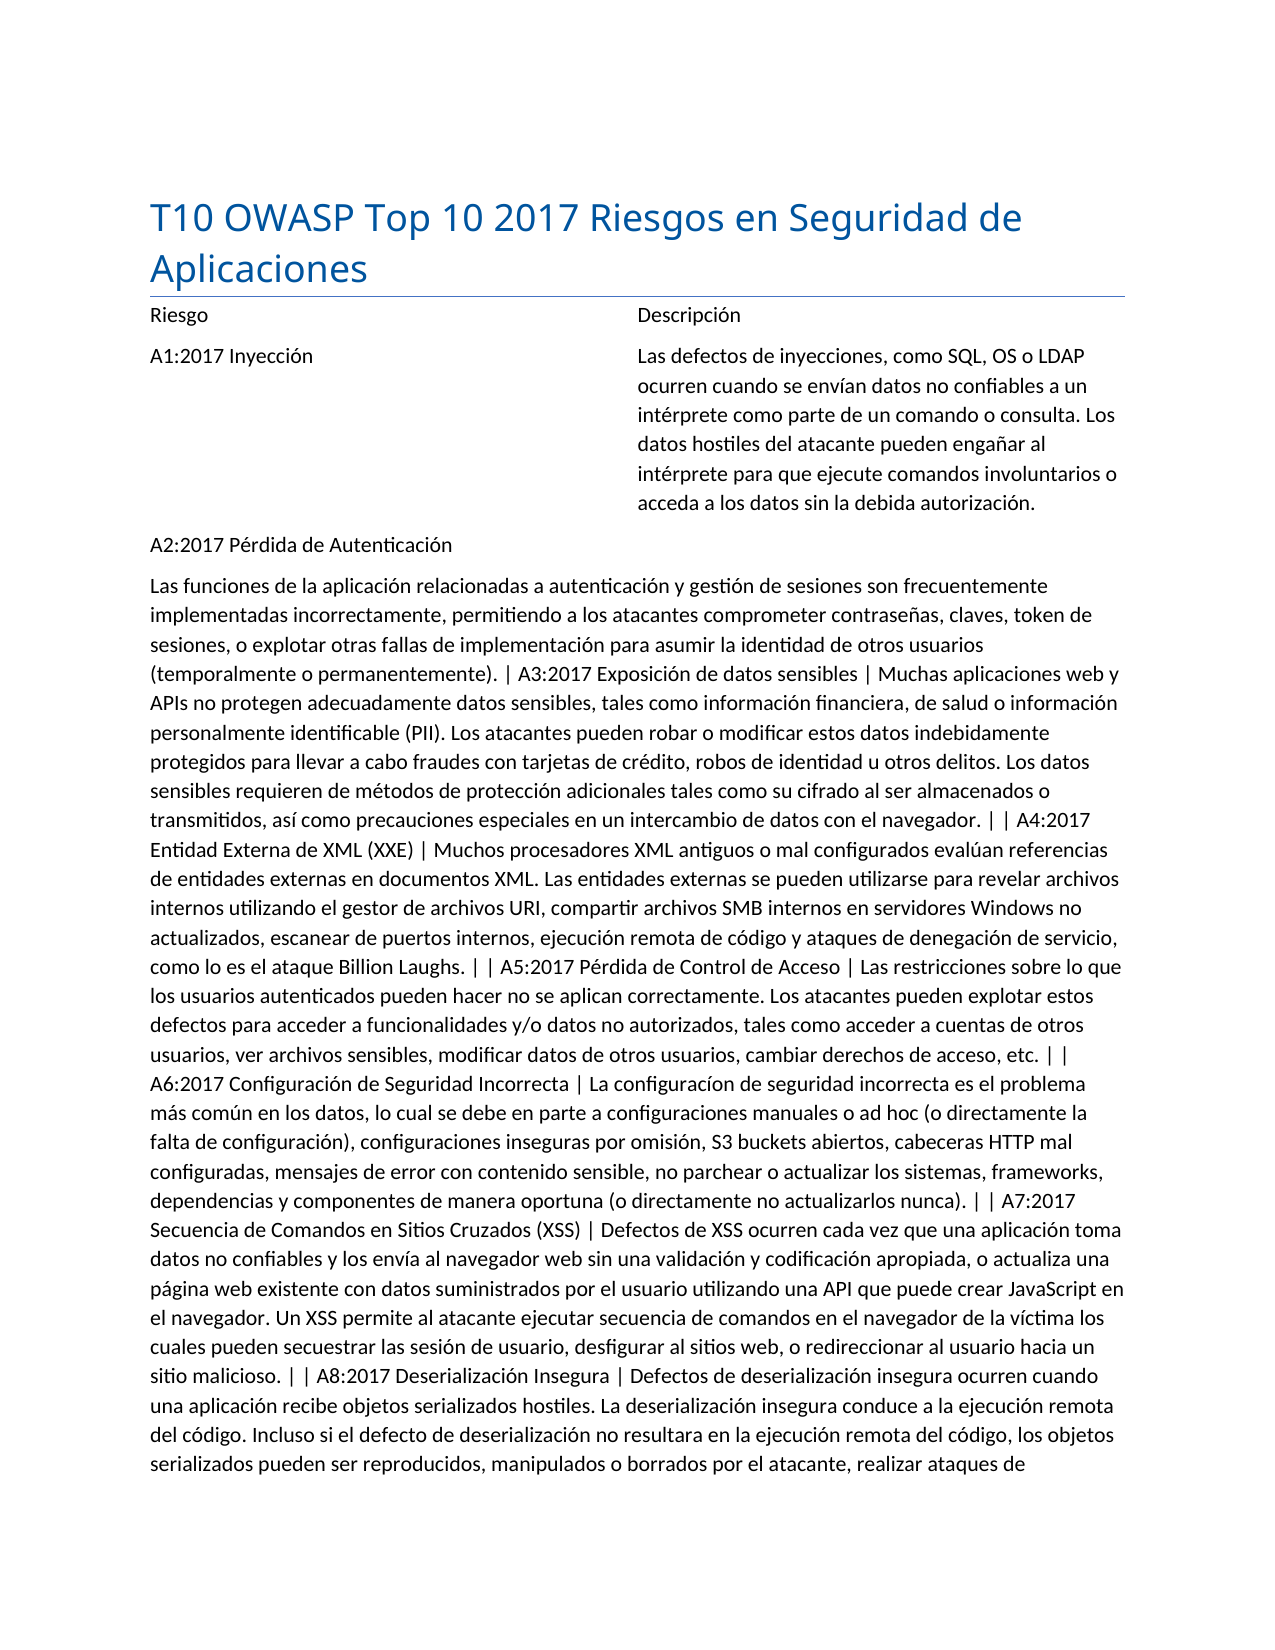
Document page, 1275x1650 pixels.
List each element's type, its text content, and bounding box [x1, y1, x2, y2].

table_cell A2:2017 Pérdida de Autenticación [150, 531, 637, 572]
table_header Riesgo [150, 301, 637, 343]
subtitle T10 OWASP Top 10 2017 Riesgos en Seguridad de Aplicaciones [150, 192, 1125, 296]
table_cell [638, 531, 1125, 572]
table_cell Las defectos de inyecciones, como SQL, OS o LDAP ocurren cuando se envían datos no confiables a un intérprete como parte de un comando o consulta. Los datos hostiles del atacante pueden engañar al intérprete para que ejecute comandos involuntarios o acceda a los datos sin la debida autorización. [638, 343, 1125, 531]
table_cell A1:2017 Inyección [150, 343, 637, 531]
text Las funciones de la aplicación relacionadas a autenticación y gestión de sesiones son frecuentemente implementadas incorrectamente, permitiendo a los atacantes comprometer contraseñas, claves, token de sesiones, o explotar otras fallas de implementación para asumir la identidad de otros usuarios (temporalmente o permanentemente). | A3:2017 Exposición de datos sensibles | Muchas aplicaciones web y APIs no protegen adecuadamente datos sensibles, tales como información financiera, de salud o información personalmente identificable (PII). Los atacantes pueden robar o modificar estos datos indebidamente protegidos para llevar a cabo fraudes con tarjetas de crédito, robos de identidad u otros delitos. Los datos sensibles requieren de métodos de protección adicionales tales como su cifrado al ser almacenados o transmitidos, así como precauciones especiales en un intercambio de datos con el navegador. | | A4:2017 Entidad Externa de XML (XXE) | Muchos procesadores XML antiguos o mal configurados evalúan referencias de entidades externas en documentos XML. Las entidades externas se pueden utilizarse para revelar archivos internos utilizando el gestor de archivos URI, compartir archivos SMB internos en servidores Windows no actualizados, escanear de puertos internos, ejecución remota de código y ataques de denegación de servicio, como lo es el ataque Billion Laughs. | | A5:2017 Pérdida de Control de Acceso | Las restricciones sobre lo que los usuarios autenticados pueden hacer no se aplican correctamente. Los atacantes pueden explotar estos defectos para acceder a funcionalidades y/o datos no autorizados, tales como acceder a cuentas de otros usuarios, ver archivos sensibles, modificar datos de otros usuarios, cambiar derechos de acceso, etc. | | A6:2017 Configuración de Seguridad Incorrecta | La configuracíon de seguridad incorrecta es el problema más común en los datos, lo cual se debe en parte a configuraciones manuales o ad hoc (o directamente la falta de configuración), configuraciones inseguras por omisión, S3 buckets abiertos, cabeceras HTTP mal configuradas, mensajes de error con contenido sensible, no parchear o actualizar los sistemas, frameworks, dependencias y componentes de manera oportuna (o directamente no actualizarlos nunca). | | A7:2017 Secuencia de Comandos en Sitios Cruzados (XSS) | Defectos de XSS ocurren cada vez que una aplicación toma datos no confiables y los envía al navegador web sin una validación y codificación apropiada, o actualiza una página web existente con datos suministrados por el usuario utilizando una API que puede crear JavaScript en el navegador. Un XSS permite al atacante ejecutar secuencia de comandos en el navegador de la víctima los cuales pueden secuestrar las sesión de usuario, desfigurar al sitios web, o redireccionar al usuario hacia un sitio malicioso. | | A8:2017 Deserialización Insegura | Defectos de deserialización insegura ocurren cuando una aplicación recibe objetos serializados hostiles. La deserialización insegura conduce a la ejecución remota del código. Incluso si el defecto de deserialización no resultara en la ejecución remota del código, los objetos serializados pueden ser reproducidos, manipulados o borrados por el atacante, realizar ataques de [150, 572, 1125, 1477]
table_header Descripción [638, 301, 1125, 343]
